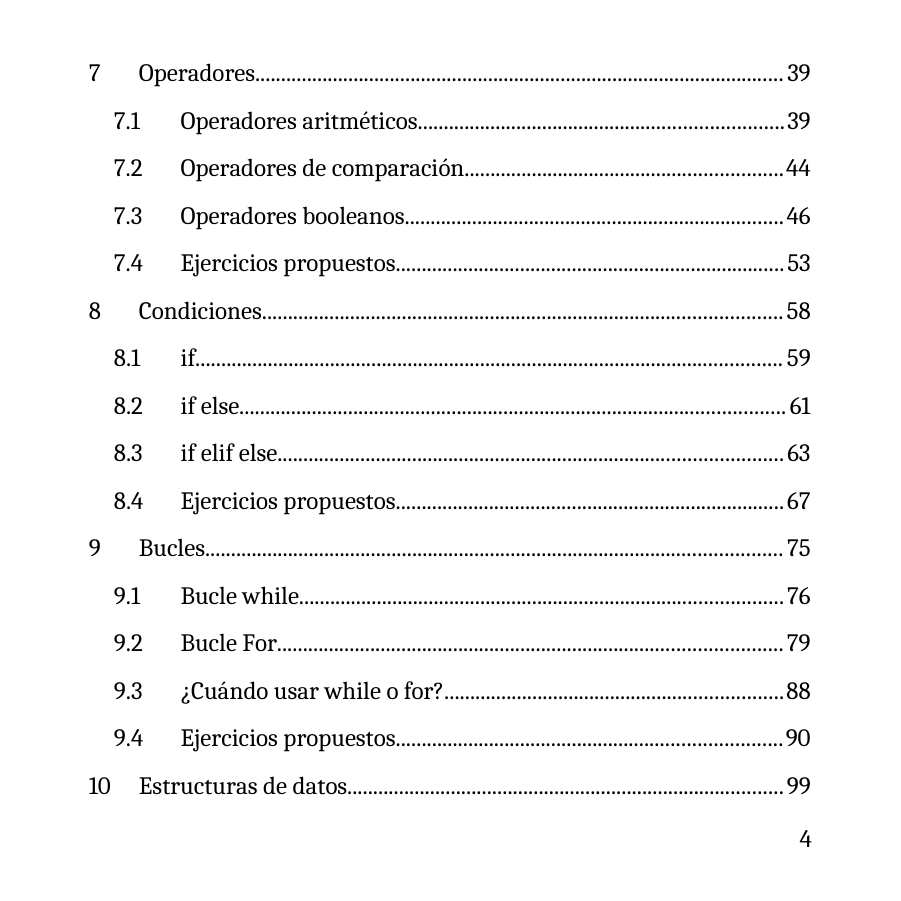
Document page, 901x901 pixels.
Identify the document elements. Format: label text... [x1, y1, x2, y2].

text 9.4 Ejercicios propuestos 90 [114, 724, 811, 753]
text 8 Condiciones 58 [89, 297, 811, 325]
text 7.2 Operadores de comparación 44 [114, 154, 811, 183]
text 8.2 if else 61 [114, 392, 811, 420]
text 7.3 Operadores booleanos 46 [114, 202, 811, 230]
text 9 Bucles 75 [89, 534, 811, 563]
text 7.1 Operadores aritméticos 39 [114, 107, 811, 135]
text 7.4 Ejercicios propuestos 53 [114, 249, 811, 278]
text 8.3 if elif else 63 [114, 439, 811, 468]
text 8.1 if 59 [114, 344, 811, 373]
text 8.4 Ejercicios propuestos 67 [114, 487, 811, 515]
text 7 Operadores 39 [89, 59, 811, 88]
text 9.2 Bucle For 79 [114, 629, 811, 658]
text 9.1 Bucle while 76 [114, 582, 811, 610]
text 9.3 ¿Cuándo usar while o for? 88 [114, 677, 811, 705]
text 10 Estructuras de datos 99 [89, 772, 811, 800]
